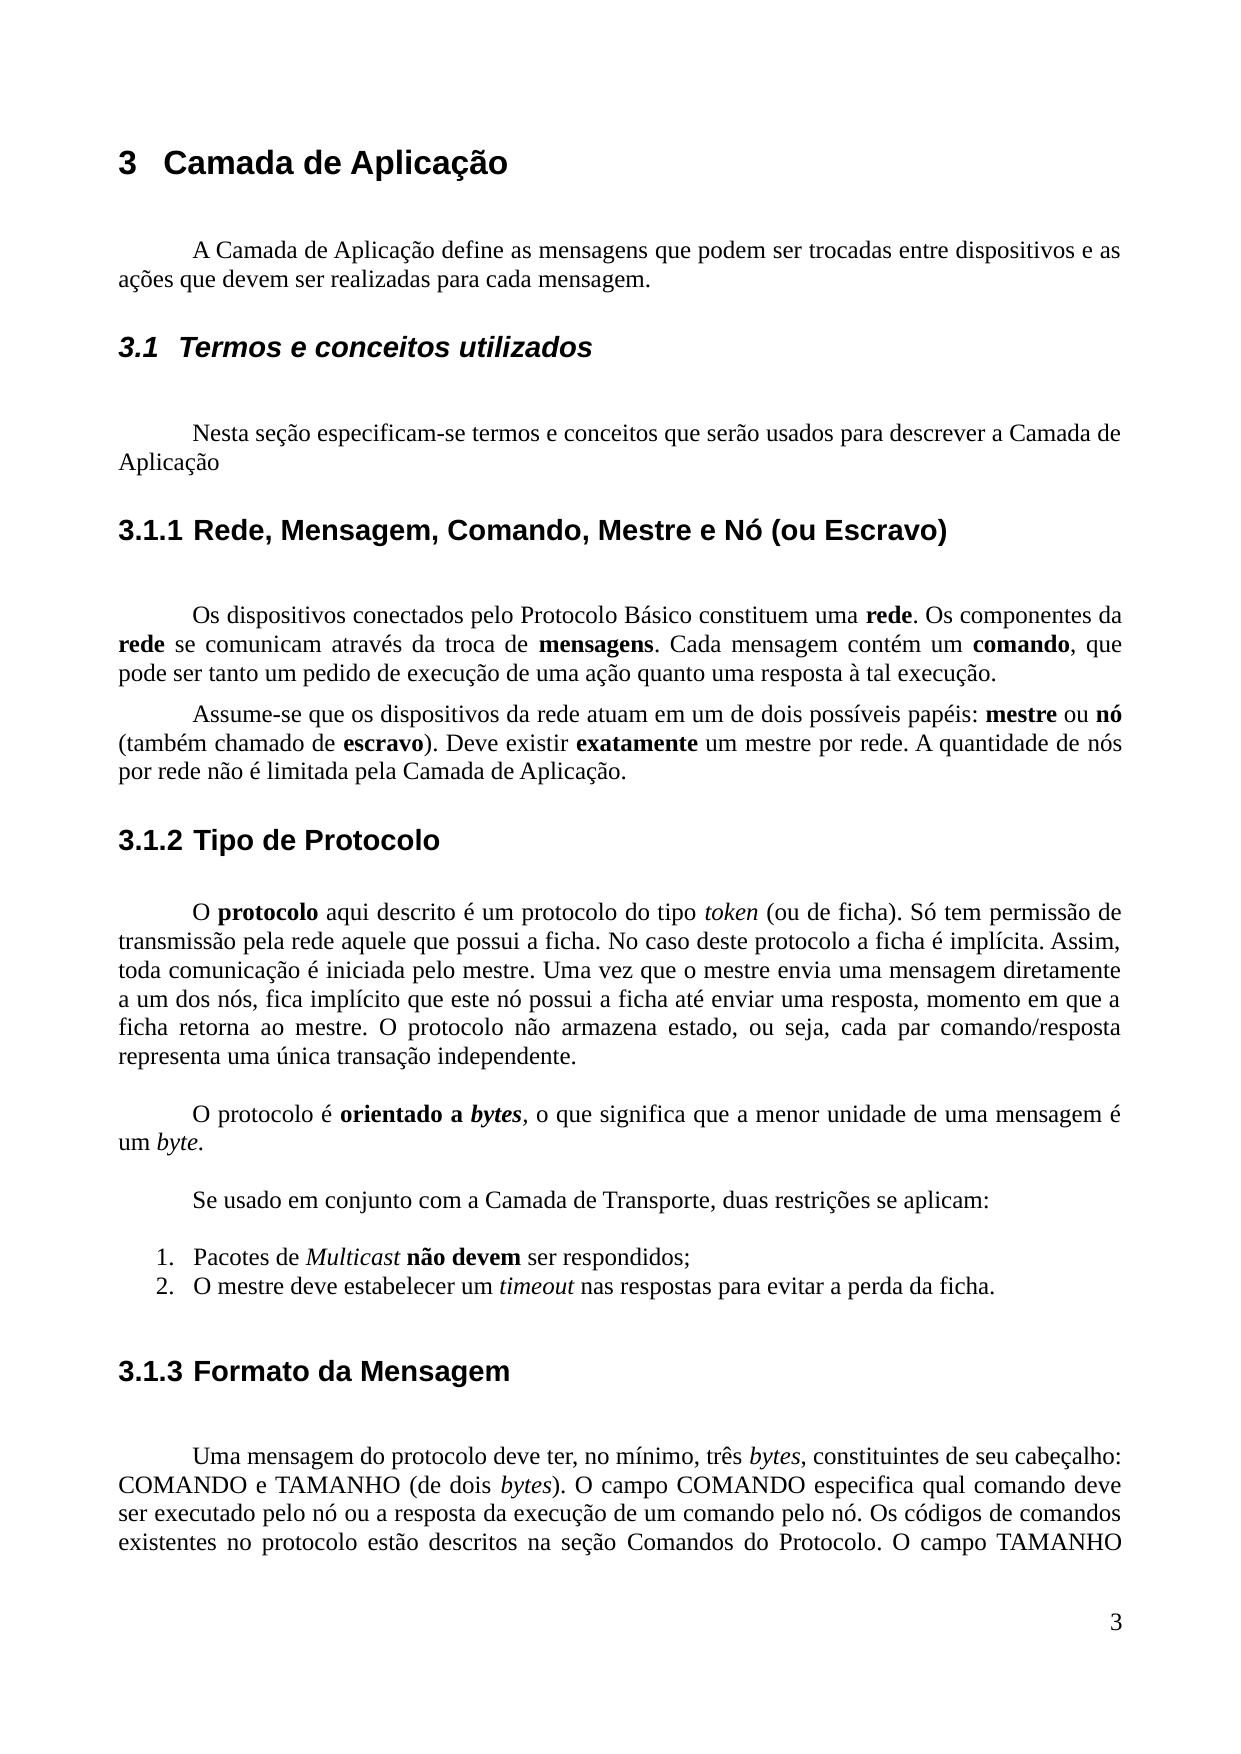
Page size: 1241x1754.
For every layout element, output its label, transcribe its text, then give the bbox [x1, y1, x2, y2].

text Os dispositivos conectados pelo Protocolo Básico constituem uma rede. Os componentes da rede se comunicam através da troca de mensagens. Cada mensagem contém um comando, que pode ser tanto um pedido de execução de uma ação quanto uma resposta à tal execução. [118, 600, 1122, 686]
subtitle Termos e conceitos utilizados [118, 331, 1122, 364]
subtitle Tipo de Protocolo [118, 823, 1122, 856]
subtitle Formato da Mensagem [118, 1354, 1122, 1387]
text Assume-se que os dispositivos da rede atuam em um de dois possíveis papéis: mestre ou nó (também chamado de escravo). Deve existir exatamente um mestre por rede. A quantidade de nós por rede não é limitada pela Camada de Aplicação. [118, 699, 1122, 785]
text Nesta seção especificam-se termos e conceitos que serão usados para descrever a Camada de Aplicação [118, 418, 1122, 475]
text O protocolo aqui descrito é um protocolo do tipo token (ou de ficha). Só tem permissão de transmissão pela rede aquele que possui a ficha. No caso deste protocolo a ficha é implícita. Assim, toda comunicação é iniciada pelo mestre. Uma vez que o mestre envia uma mensagem diretamente a um dos nós, fica implícito que este nó possui a ficha até enviar uma resposta, momento em que a ficha retorna ao mestre. O protocolo não armazena estado, ou seja, cada par comando/resposta representa uma única transação independente. [118, 897, 1122, 1070]
text Se usado em conjunto com a Camada de Transporte, duas restrições se aplicam: [118, 1185, 1122, 1214]
subtitle Camada de Aplicação [118, 143, 1122, 182]
text A Camada de Aplicação define as mensagens que podem ser trocadas entre dispositivos e as ações que devem ser realizadas para cada mensagem. [118, 236, 1122, 293]
list Pacotes de Multicast não devem ser respondidos; [156, 1242, 1122, 1271]
subtitle Rede, Mensagem, Comando, Mestre e Nó (ou Escravo) [118, 513, 1122, 546]
list O mestre deve estabelecer um timeout nas respostas para evitar a perda da ficha. [156, 1271, 1122, 1300]
text O protocolo é orientado a bytes, o que significa que a menor unidade de uma mensagem é um byte. [118, 1099, 1122, 1156]
text Uma mensagem do protocolo deve ter, no mínimo, três bytes, constituintes de seu cabeçalho: COMANDO e TAMANHO (de dois bytes). O campo COMANDO especifica qual comando deve ser executado pelo nó ou a resposta da execução de um comando pelo nó. Os códigos de comandos existentes no protocolo estão descritos na seção Comandos do Protocolo. O campo TAMANHO [118, 1441, 1122, 1556]
